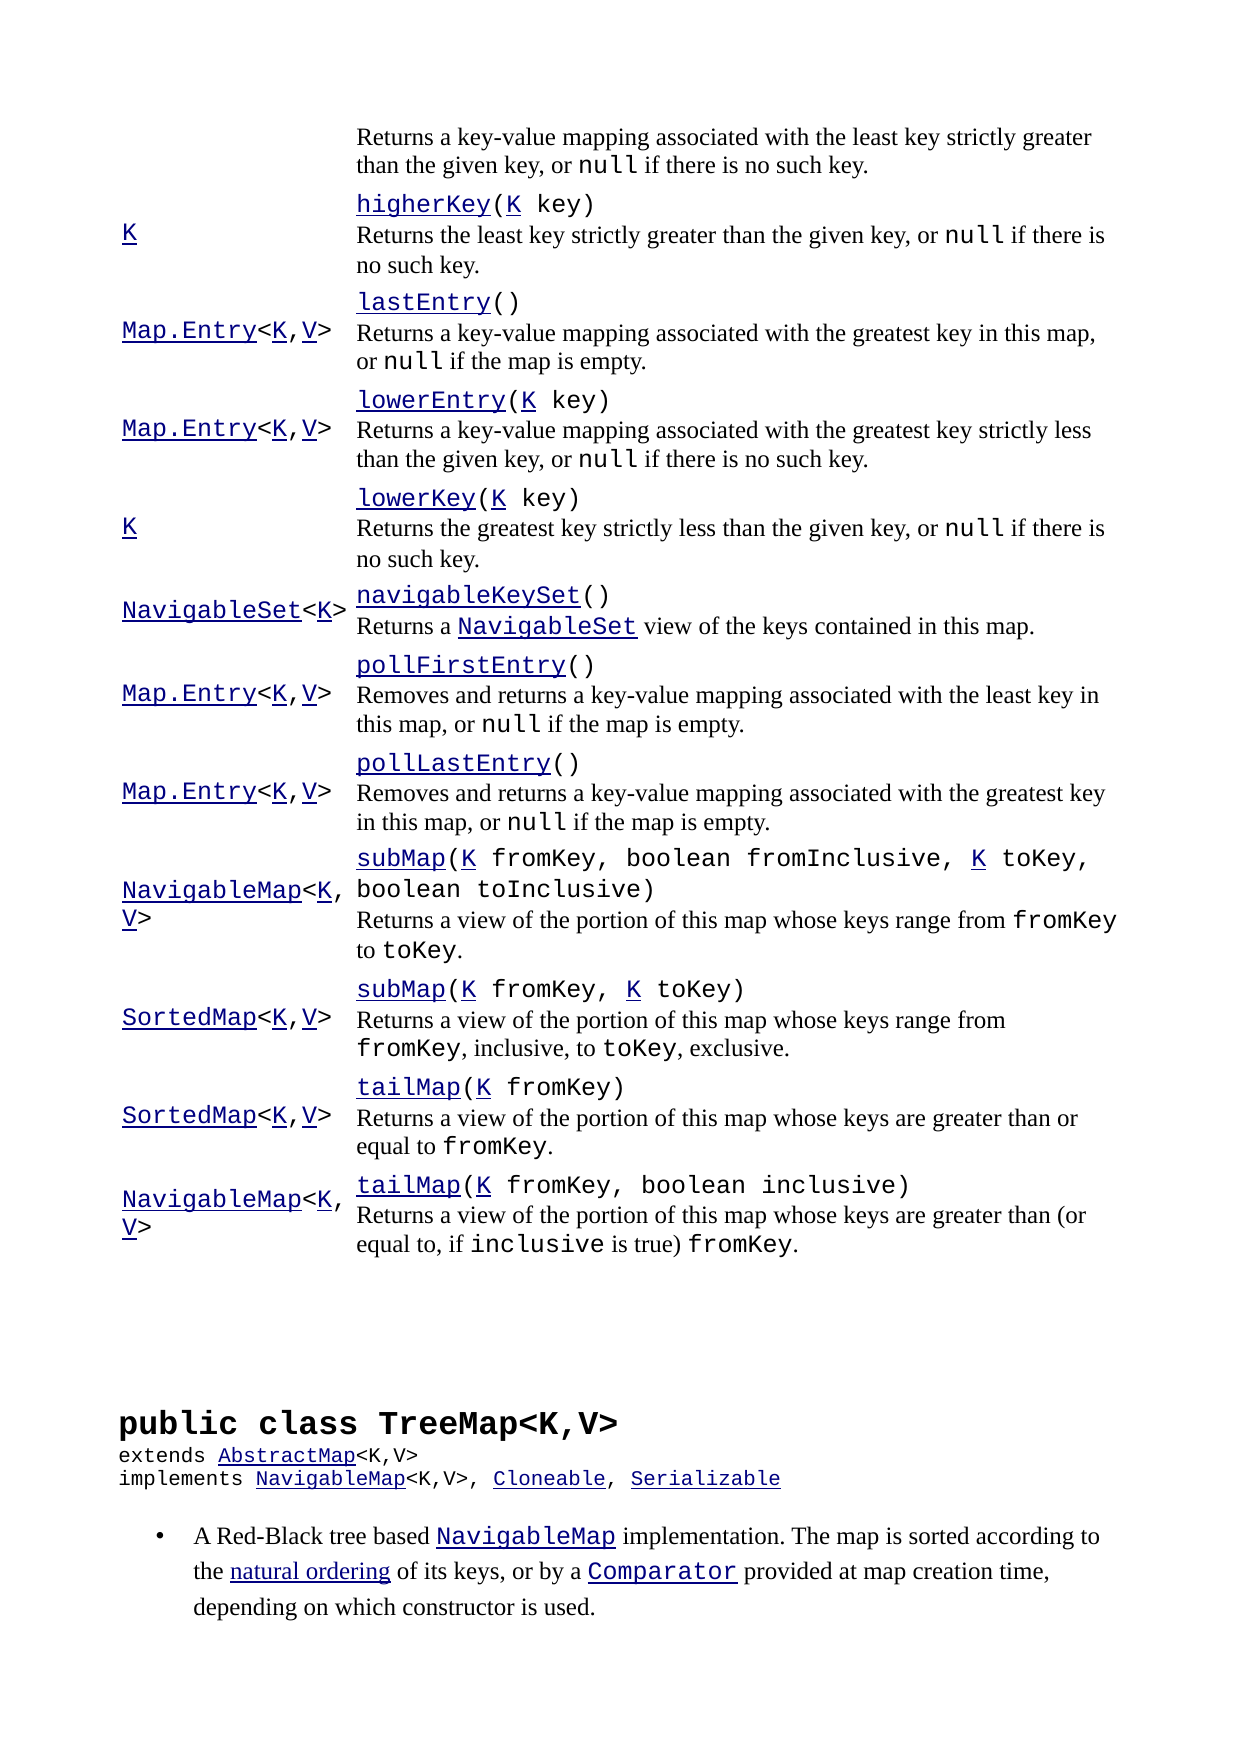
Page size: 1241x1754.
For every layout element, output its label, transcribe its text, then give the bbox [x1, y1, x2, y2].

table_cell SortedMap<K,V> [118, 1068, 352, 1166]
table_cell lowerKey(K key) Returns the greatest key strictly less than the given key, or null if there is no such key. [352, 479, 1122, 577]
text implements NavigableMap<K,V>, Cloneable, Serializable [118, 1468, 1122, 1492]
table_cell pollLastEntry() Removes and returns a key-value mapping associated with the greatest key in this map, or null if the map is empty. [352, 744, 1122, 842]
table_cell NavigableMap<K,V> [118, 842, 352, 970]
table_cell higherKey(K key) Returns the least key strictly greater than the given key, or null if there is no such key. [352, 185, 1122, 283]
table_cell Map.Entry<K,V> [118, 283, 352, 381]
table_cell subMap(K fromKey, boolean fromInclusive, K toKey, boolean toInclusive) Returns a view of the portion of this map whose keys range from fromKey to toKey. [352, 842, 1122, 970]
table_cell Map.Entry<K,V> [118, 646, 352, 744]
table_cell subMap(K fromKey, K toKey) Returns a view of the portion of this map whose keys range from fromKey, inclusive, to toKey, exclusive. [352, 970, 1122, 1068]
table_cell [118, 118, 352, 185]
list A Red-Black tree based NavigableMap implementation. The map is sorted according to the natural ordering of its keys, or by a Comparator provided at map creation time, depending on which constructor is used. [156, 1521, 1122, 1620]
text public class TreeMap<K,V> [118, 1407, 1122, 1444]
table_cell pollFirstEntry() Removes and returns a key-value mapping associated with the least key in this map, or null if the map is empty. [352, 646, 1122, 744]
table_cell K [118, 185, 352, 283]
table_cell NavigableMap<K,V> [118, 1166, 352, 1264]
table_cell lowerEntry(K key) Returns a key-value mapping associated with the greatest key strictly less than the given key, or null if there is no such key. [352, 381, 1122, 479]
table_cell K [118, 479, 352, 577]
table_cell tailMap(K fromKey, boolean inclusive) Returns a view of the portion of this map whose keys are greater than (or equal to, if inclusive is true) fromKey. [352, 1166, 1122, 1264]
table_cell Returns a key-value mapping associated with the least key strictly greater than the given key, or null if there is no such key. [352, 118, 1122, 185]
table_cell SortedMap<K,V> [118, 970, 352, 1068]
table_cell Map.Entry<K,V> [118, 381, 352, 479]
table_cell navigableKeySet() Returns a NavigableSet view of the keys contained in this map. [352, 577, 1122, 646]
table_cell Map.Entry<K,V> [118, 744, 352, 842]
table_cell lastEntry() Returns a key-value mapping associated with the greatest key in this map, or null if the map is empty. [352, 283, 1122, 381]
table_cell tailMap(K fromKey) Returns a view of the portion of this map whose keys are greater than or equal to fromKey. [352, 1068, 1122, 1166]
text extends AbstractMap<K,V> [118, 1444, 1122, 1468]
table_cell NavigableSet<K> [118, 577, 352, 646]
